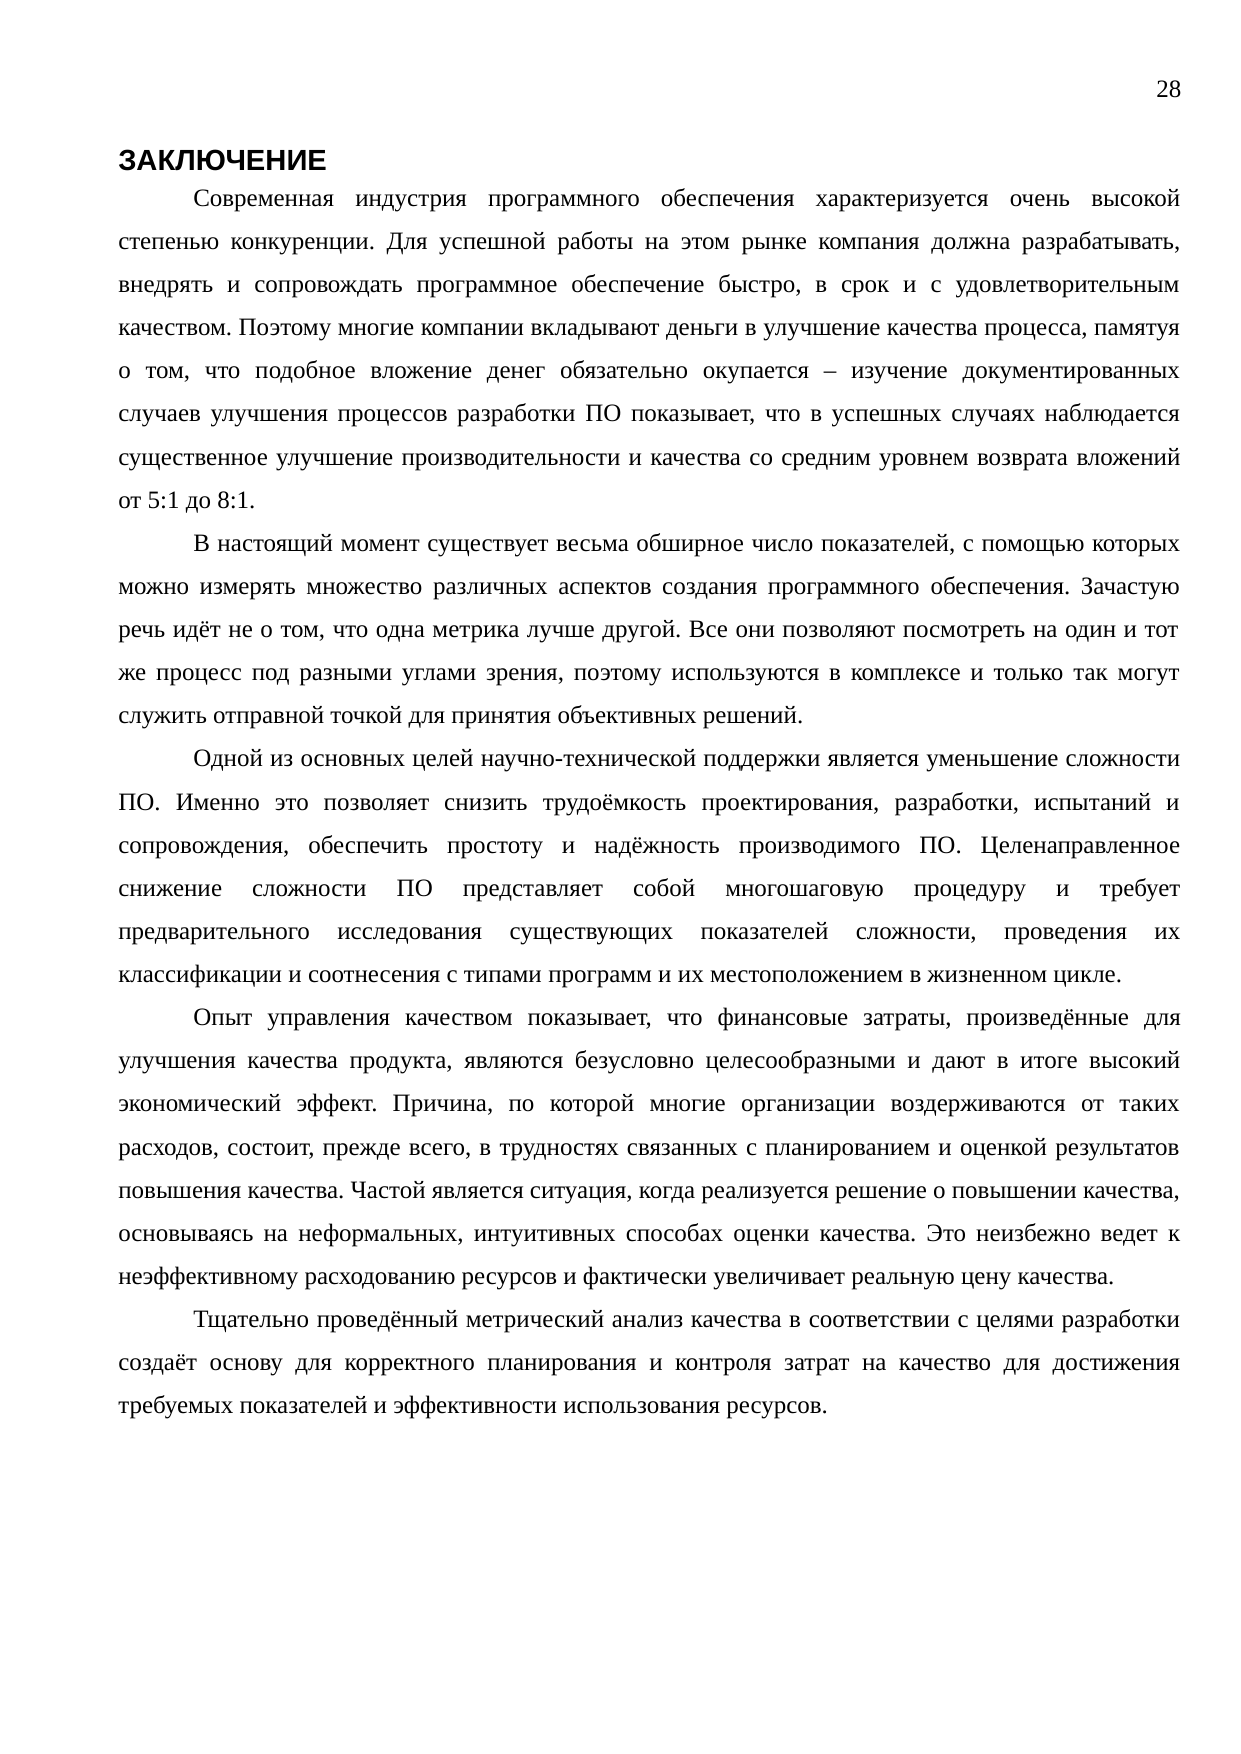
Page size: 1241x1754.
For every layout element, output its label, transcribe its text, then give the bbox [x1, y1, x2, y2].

text Тщательно проведённый метрический анализ качества в соответствии с целями разработки создаёт основу для корректного планирования и контроля затрат на качество для достижения требуемых показателей и эффективности использования ресурсов. [118, 1304, 1181, 1419]
subtitle ЗАКЛЮЧЕНИЕ [118, 143, 1181, 177]
text Опыт управления качеством показывает, что финансовые затраты, произведённые для улучшения качества продукта, являются безусловно целесообразными и дают в итоге высокий экономический эффект. Причина, по которой многие организации воздерживаются от таких расходов, состоит, прежде всего, в трудностях связанных с планированием и оценкой результатов повышения качества. Частой является ситуация, когда реализуется решение о повышении качества, основываясь на неформальных, интуитивных способах оценки качества. Это неизбежно ведет к неэффективному расходованию ресурсов и фактически увеличивает реальную цену качества. [118, 1002, 1181, 1290]
text Одной из основных целей научно-технической поддержки является уменьшение сложности ПО. Именно это позволяет снизить трудоёмкость проектирования, разработки, испытаний и сопровождения, обеспечить простоту и надёжность производимого ПО. Целенаправленное снижение сложности ПО представляет собой многошаговую процедуру и требует предварительного исследования существующих показателей сложности, проведения их классификации и соотнесения с типами программ и их местоположением в жизненном цикле. [118, 743, 1181, 988]
text Современная индустрия программного обеспечения характеризуется очень высокой степенью конкуренции. Для успешной работы на этом рынке компания должна разрабатывать, внедрять и сопровождать программное обеспечение быстро, в срок и с удовлетворительным качеством. Поэтому многие компании вкладывают деньги в улучшение качества процесса, памятуя о том, что подобное вложение денег обязательно окупается – изучение документированных случаев улучшения процессов разработки ПО показывает, что в успешных случаях наблюдается существенное улучшение производительности и качества со средним уровнем возврата вложений от 5:1 до 8:1. [118, 183, 1181, 513]
text В настоящий момент существует весьма обширное число показателей, с помощью которых можно измерять множество различных аспектов создания программного обеспечения. Зачастую речь идёт не о том, что одна метрика лучше другой. Все они позволяют посмотреть на один и тот же процесс под разными углами зрения, поэтому используются в комплексе и только так могут служить отправной точкой для принятия объективных решений. [118, 528, 1181, 729]
